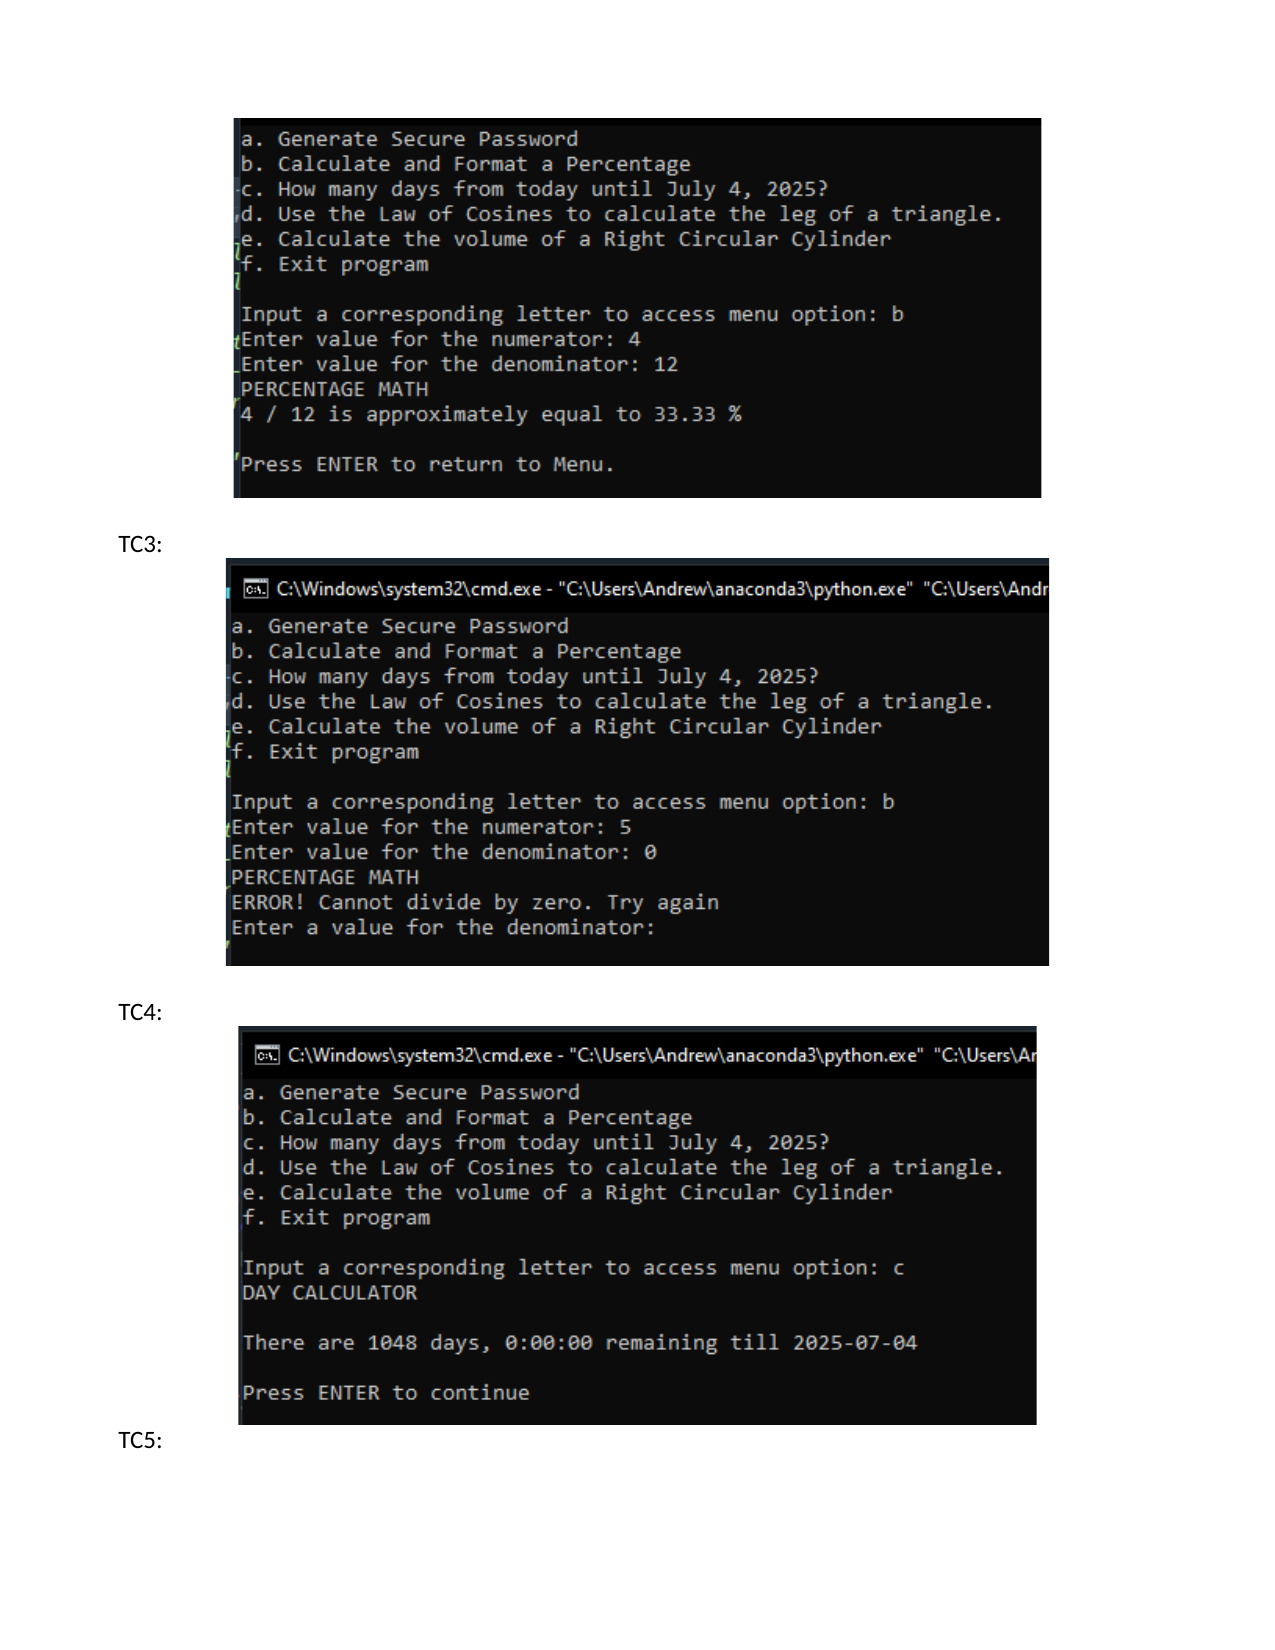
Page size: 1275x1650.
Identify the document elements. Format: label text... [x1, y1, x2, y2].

text TC3: [118, 528, 1157, 559]
picture [225, 558, 1050, 966]
picture [233, 118, 1042, 498]
text TC4: [118, 996, 1157, 1026]
picture [238, 1026, 1037, 1425]
text TC5: [118, 1184, 1157, 1455]
